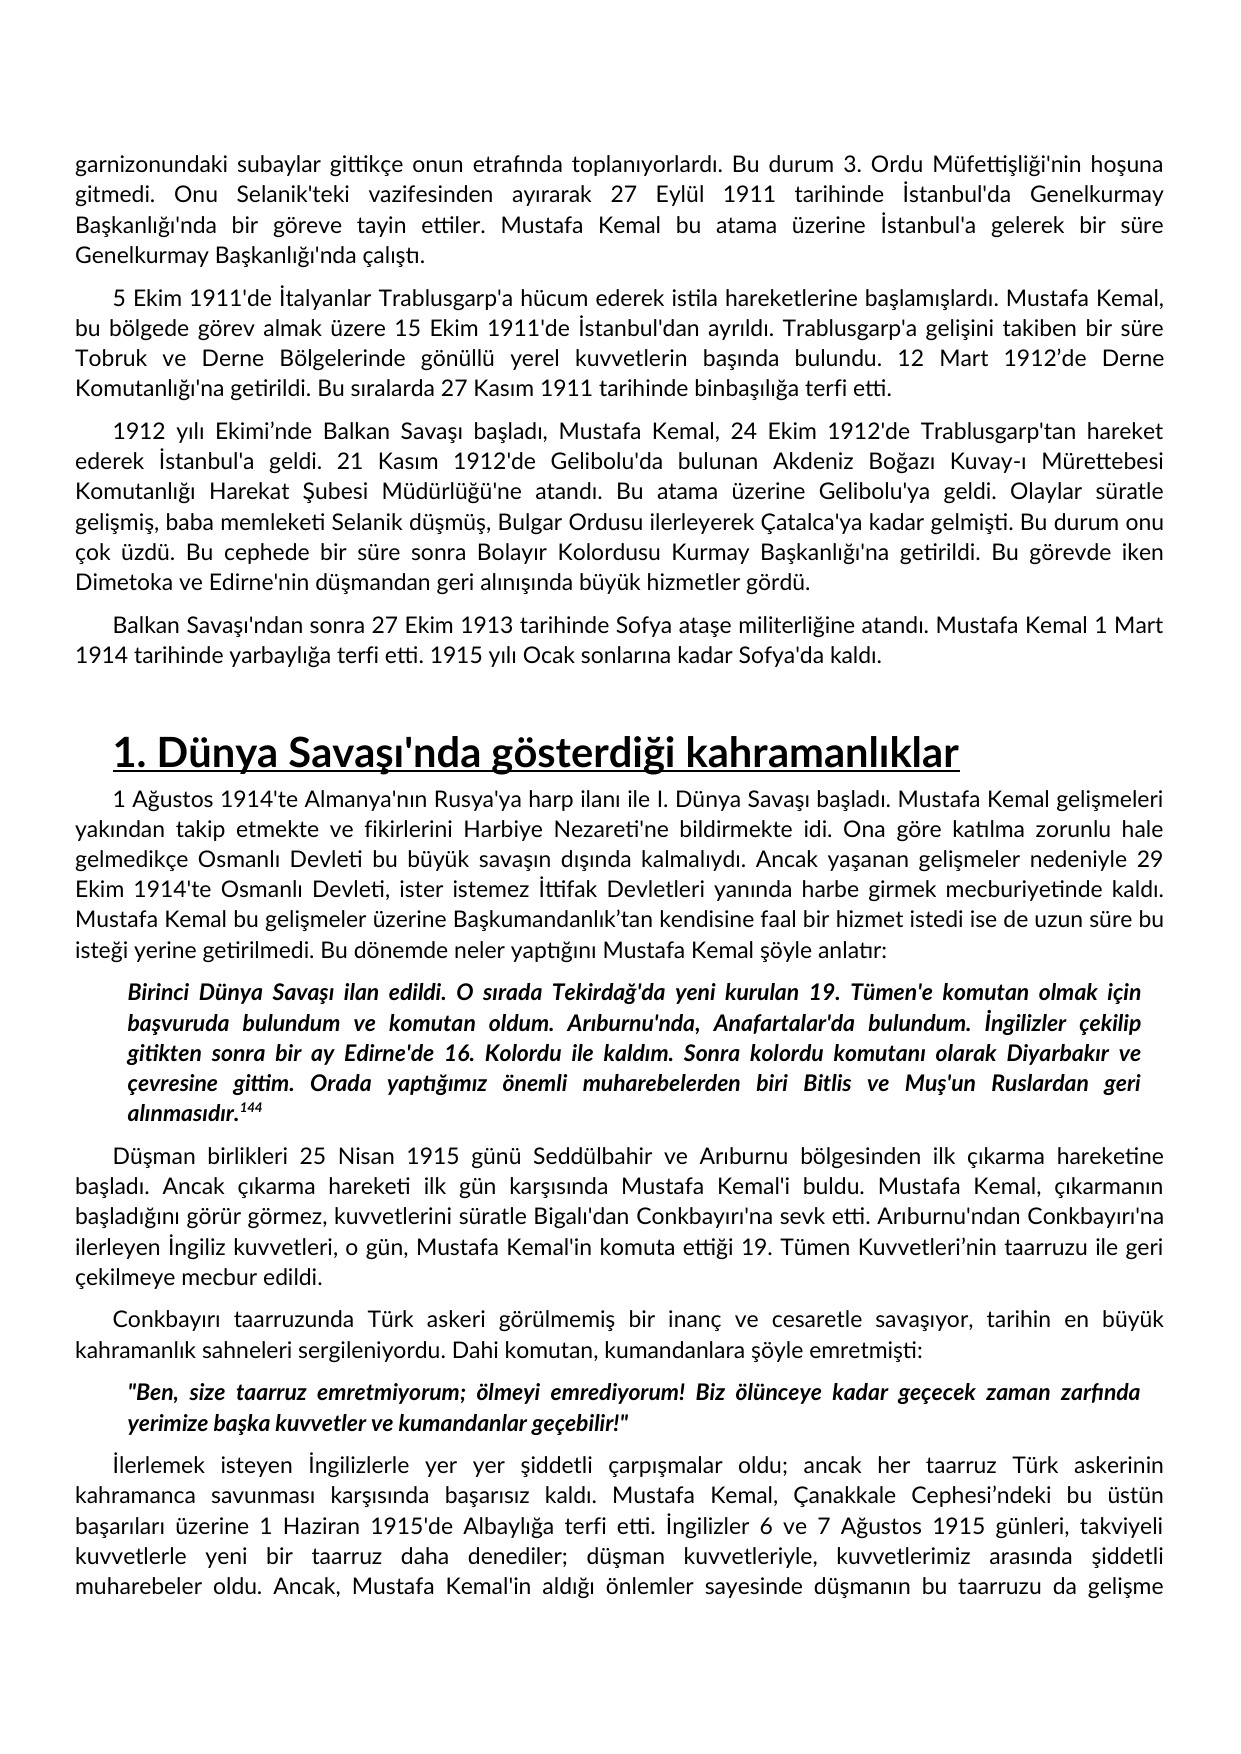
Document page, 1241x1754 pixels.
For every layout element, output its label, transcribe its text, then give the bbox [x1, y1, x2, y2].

subtitle 1. Dünya Savaşı'nda gösterdiği kahramanlıklar [112, 726, 1165, 776]
text 1 Ağustos 1914'te Almanya'nın Rusya'ya harp ilanı ile I. Dünya Savaşı başladı. Mustafa Kemal gelişmeleri yakından takip etmekte ve fikirlerini Harbiye Nezareti'ne bildirmekte idi. Ona göre katılma zorunlu hale gelmedikçe Osmanlı Devleti bu büyük savaşın dışında kalmalıydı. Ancak yaşanan gelişmeler nedeniyle 29 Ekim 1914'te Osmanlı Devleti, ister istemez İttifak Devletleri yanında harbe girmek mecburiyetinde kaldı. Mustafa Kemal bu gelişmeler üzerine Başkumandanlık’tan kendisine faal bir hizmet istedi ise de uzun süre bu isteği yerine getirilmedi. Bu dönemde neler yaptığını Mustafa Kemal şöyle anlatır: [75, 784, 1165, 963]
text 1912 yılı Ekimi’nde Balkan Savaşı başladı, Mustafa Kemal, 24 Ekim 1912'de Trablusgarp'tan hareket ederek İstanbul'a geldi. 21 Kasım 1912'de Gelibolu'da bulunan Akdeniz Boğazı Kuvay-ı Mürettebesi Komutanlığı Harekat Şubesi Müdürlüğü'ne atandı. Bu atama üzerine Gelibolu'ya geldi. Olaylar süratle gelişmiş, baba memleketi Selanik düşmüş, Bulgar Ordusu ilerleyerek Çatalca'ya kadar gelmişti. Bu durum onu çok üzdü. Bu cephede bir süre sonra Bolayır Kolordusu Kurmay Başkanlığı'na getirildi. Bu görevde iken Dimetoka ve Edirne'nin düşmandan geri alınışında büyük hizmetler gördü. [75, 417, 1165, 595]
text "Ben, size taarruz emretmiyorum; ölmeyi emrediyorum! Biz ölünceye kadar geçecek zaman zarfında yerimize başka kuvvetler ve kumandanlar geçebilir!" [127, 1378, 1143, 1436]
text Düşman birlikleri 25 Nisan 1915 günü Seddülbahir ve Arıburnu bölgesinden ilk çıkarma hareketine başladı. Ancak çıkarma hareketi ilk gün karşısında Mustafa Kemal'i buldu. Mustafa Kemal, çıkarmanın başladığını görür görmez, kuvvetlerini süratle Bigalı'dan Conkbayırı'na sevk etti. Arıburnu'ndan Conkbayırı'na ilerleyen İngiliz kuvvetleri, o gün, Mustafa Kemal'in komuta ettiği 19. Tümen Kuvvetleri’nin taarruzu ile geri çekilmeye mecbur edildi. [75, 1142, 1165, 1290]
text Conkbayırı taarruzunda Türk askeri görülmemiş bir inanç ve cesaretle savaşıyor, tarihin en büyük kahramanlık sahneleri sergileniyordu. Dahi komutan, kumandanlara şöyle emretmişti: [75, 1305, 1165, 1363]
text Birinci Dünya Savaşı ilan edildi. O sırada Tekirdağ'da yeni kurulan 19. Tümen'e komutan olmak için başvuruda bulundum ve komutan oldum. Arıburnu'nda, Anafartalar'da bulundum. İngilizler çekilip gitikten sonra bir ay Edirne'de 16. Kolordu ile kaldım. Sonra kolordu komutanı olarak Diyarbakır ve çevresine gittim. Orada yaptığımız önemli muharebelerden biri Bitlis ve Muş'un Ruslardan geri alınmasıdır.144 [127, 978, 1143, 1126]
text garnizonundaki subaylar gittikçe onun etrafında toplanıyorlardı. Bu durum 3. Ordu Müfettişliği'nin hoşuna gitmedi. Onu Selanik'teki vazifesinden ayırarak 27 Eylül 1911 tarihinde İstanbul'da Genelkurmay Başkanlığı'nda bir göreve tayin ettiler. Mustafa Kemal bu atama üzerine İstanbul'a gelerek bir süre Genelkurmay Başkanlığı'nda çalıştı. [75, 150, 1165, 268]
text İlerlemek isteyen İngilizlerle yer yer şiddetli çarpışmalar oldu; ancak her taarruz Türk askerinin kahramanca savunması karşısında başarısız kaldı. Mustafa Kemal, Çanakkale Cephesi’ndeki bu üstün başarıları üzerine 1 Haziran 1915'de Albaylığa terfi etti. İngilizler 6 ve 7 Ağustos 1915 günleri, takviyeli kuvvetlerle yeni bir taarruz daha denediler; düşman kuvvetleriyle, kuvvetlerimiz arasında şiddetli muharebeler oldu. Ancak, Mustafa Kemal'in aldığı önlemler sayesinde düşmanın bu taarruzu da gelişme [75, 1451, 1165, 1599]
text Balkan Savaşı'ndan sonra 27 Ekim 1913 tarihinde Sofya ataşe militerliğine atandı. Mustafa Kemal 1 Mart 1914 tarihinde yarbaylığa terfi etti. 1915 yılı Ocak sonlarına kadar Sofya'da kaldı. [75, 610, 1165, 668]
text 5 Ekim 1911'de İtalyanlar Trablusgarp'a hücum ederek istila hareketlerine başlamışlardı. Mustafa Kemal, bu bölgede görev almak üzere 15 Ekim 1911'de İstanbul'dan ayrıldı. Trablusgarp'a gelişini takiben bir süre Tobruk ve Derne Bölgelerinde gönüllü yerel kuvvetlerin başında bulundu. 12 Mart 1912’de Derne Komutanlığı'na getirildi. Bu sıralarda 27 Kasım 1911 tarihinde binbaşılığa terfi etti. [75, 283, 1165, 401]
